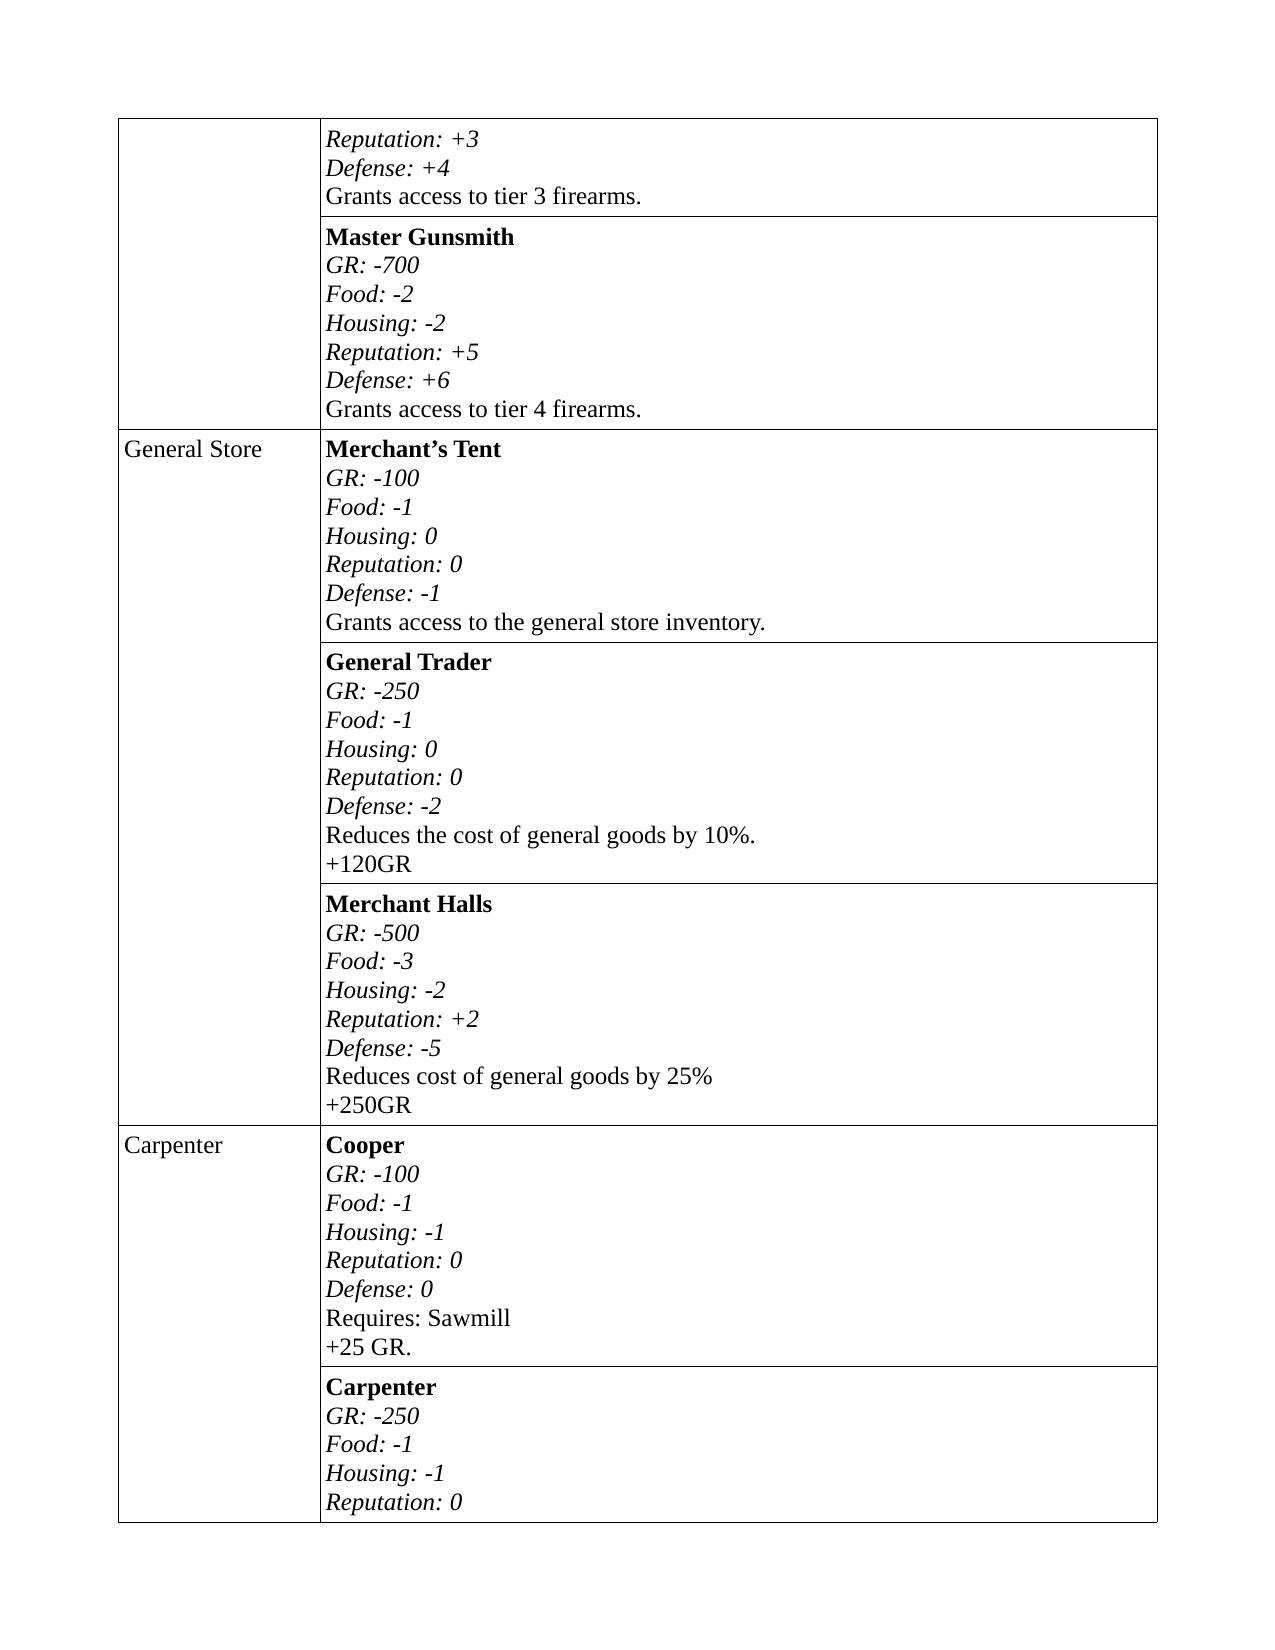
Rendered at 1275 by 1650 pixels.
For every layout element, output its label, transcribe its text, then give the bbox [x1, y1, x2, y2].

table_cell Carpenter GR: -250 Food: -1 Housing: -1 Reputation: 0 [321, 1367, 1157, 1522]
table_cell General Trader GR: -250 Food: -1 Housing: 0 Reputation: 0 Defense: -2 Reduces the cost of general goods by 10%. +120GR [321, 643, 1157, 883]
table_cell Cooper GR: -100 Food: -1 Housing: -1 Reputation: 0 Defense: 0 Requires: Sawmill +25 GR. [321, 1126, 1157, 1366]
table_cell Merchant’s Tent GR: -100 Food: -1 Housing: 0 Reputation: 0 Defense: -1 Grants access to the general store inventory. [321, 430, 1157, 642]
table_cell General Store [119, 430, 320, 1125]
table_cell Master Gunsmith GR: -700 Food: -2 Housing: -2 Reputation: +5 Defense: +6 Grants access to tier 4 firearms. [321, 217, 1157, 429]
table_cell Reputation: +3 Defense: +4 Grants access to tier 3 firearms. [321, 119, 1157, 216]
table_cell Merchant Halls GR: -500 Food: -3 Housing: -2 Reputation: +2 Defense: -5 Reduces cost of general goods by 25% +250GR [321, 884, 1157, 1125]
table_cell Carpenter [119, 1126, 320, 1522]
table_cell [119, 119, 320, 429]
